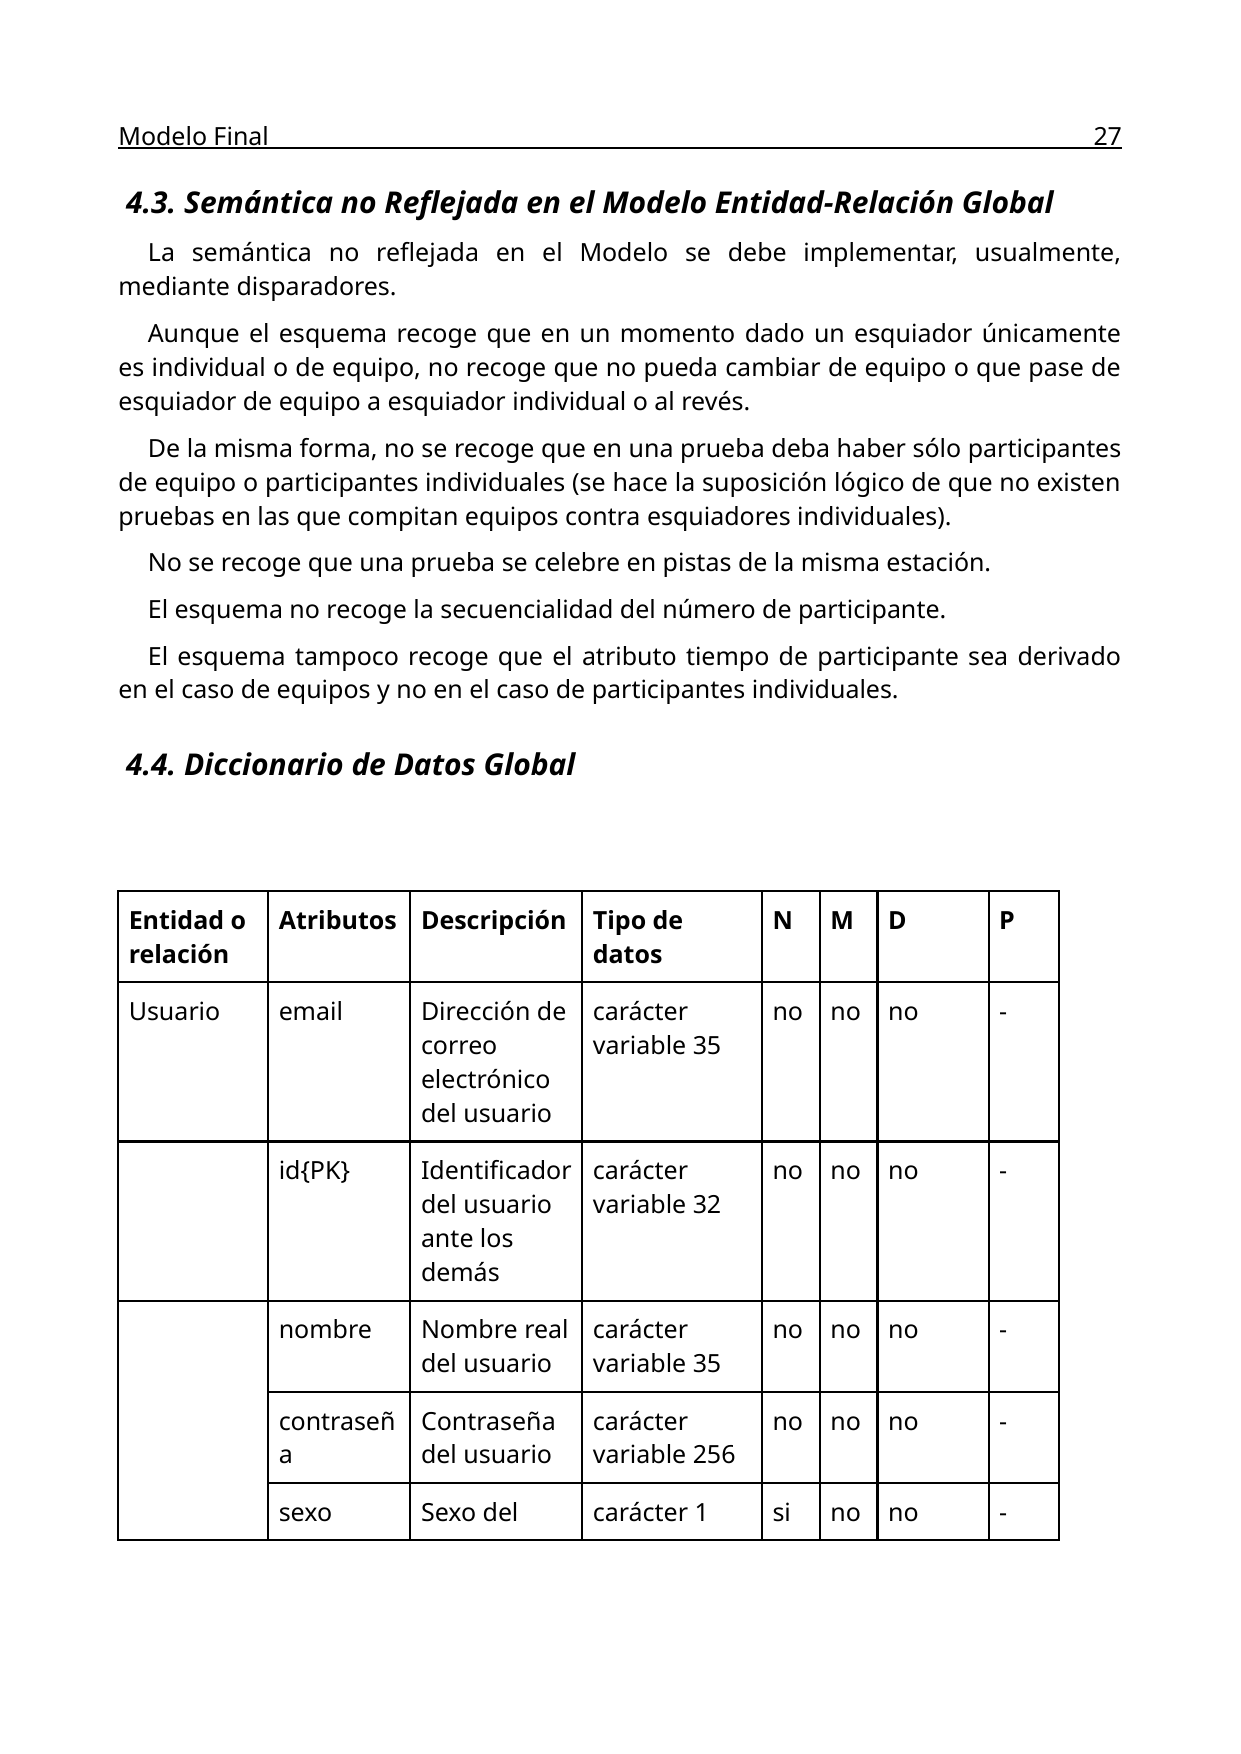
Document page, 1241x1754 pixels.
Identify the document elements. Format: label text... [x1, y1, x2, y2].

table_cell no [821, 983, 876, 1140]
table_header N [763, 892, 819, 981]
table_cell Usuario [119, 983, 267, 1140]
table_cell contraseña [269, 1393, 409, 1482]
table_cell [119, 1143, 267, 1299]
table_cell carácter 1 [583, 1484, 761, 1539]
table_cell no [763, 983, 819, 1140]
text La semántica no reflejada en el Modelo se debe implementar, usualmente, mediante disparadores. [118, 235, 1122, 303]
table_cell - [990, 983, 1058, 1140]
table_header Tipo de datos [583, 892, 761, 981]
table_header M [821, 892, 876, 981]
table_cell no [821, 1484, 876, 1539]
table_cell no [821, 1393, 876, 1482]
table_header Entidad o relación [119, 892, 267, 981]
text No se recoge que una prueba se celebre en pistas de la misma estación. [118, 545, 1122, 579]
table_cell no [879, 1393, 988, 1482]
table_header D [879, 892, 988, 981]
table_cell Sexo del [411, 1484, 581, 1539]
table_cell no [879, 1143, 988, 1299]
subtitle Semántica no Reflejada en el Modelo Entidad-Relación Global [118, 182, 1122, 222]
table_cell no [763, 1302, 819, 1391]
table_cell Contraseña del usuario [411, 1393, 581, 1482]
table_cell no [879, 1484, 988, 1539]
subtitle Diccionario de Datos Global [118, 744, 1122, 784]
table_cell email [269, 983, 409, 1140]
table_header Atributos [269, 892, 409, 981]
table_cell no [879, 1302, 988, 1391]
table_header Descripción [411, 892, 581, 981]
table_header P [990, 892, 1058, 981]
table_cell Dirección de correo electrónico del usuario [411, 983, 581, 1140]
table_cell carácter variable 256 [583, 1393, 761, 1482]
table_cell - [990, 1484, 1058, 1539]
text El esquema no recoge la secuencialidad del número de participante. [118, 592, 1122, 626]
table_cell Nombre real del usuario [411, 1302, 581, 1391]
table_cell carácter variable 35 [583, 983, 761, 1140]
table_cell no [821, 1302, 876, 1391]
table_cell - [990, 1302, 1058, 1391]
text Aunque el esquema recoge que en un momento dado un esquiador únicamente es individual o de equipo, no recoge que no pueda cambiar de equipo o que pase de esquiador de equipo a esquiador individual o al revés. [118, 316, 1122, 418]
table_cell [119, 1302, 267, 1539]
table_cell no [821, 1143, 876, 1299]
text El esquema tampoco recoge que el atributo tiempo de participante sea derivado en el caso de equipos y no en el caso de participantes individuales. [118, 638, 1122, 706]
table_cell carácter variable 32 [583, 1143, 761, 1299]
table_cell no [763, 1393, 819, 1482]
table_cell si [763, 1484, 819, 1539]
table_cell id{PK} [269, 1143, 409, 1299]
table_cell - [990, 1143, 1058, 1299]
table_cell Identificador del usuario ante los demás [411, 1143, 581, 1299]
table_cell sexo [269, 1484, 409, 1539]
table_cell - [990, 1393, 1058, 1482]
table_cell carácter variable 35 [583, 1302, 761, 1391]
table_cell no [879, 983, 988, 1140]
table_cell no [763, 1143, 819, 1299]
table_cell nombre [269, 1302, 409, 1391]
text De la misma forma, no se recoge que en una prueba deba haber sólo participantes de equipo o participantes individuales (se hace la suposición lógico de que no existen pruebas en las que compitan equipos contra esquiadores individuales). [118, 430, 1122, 532]
